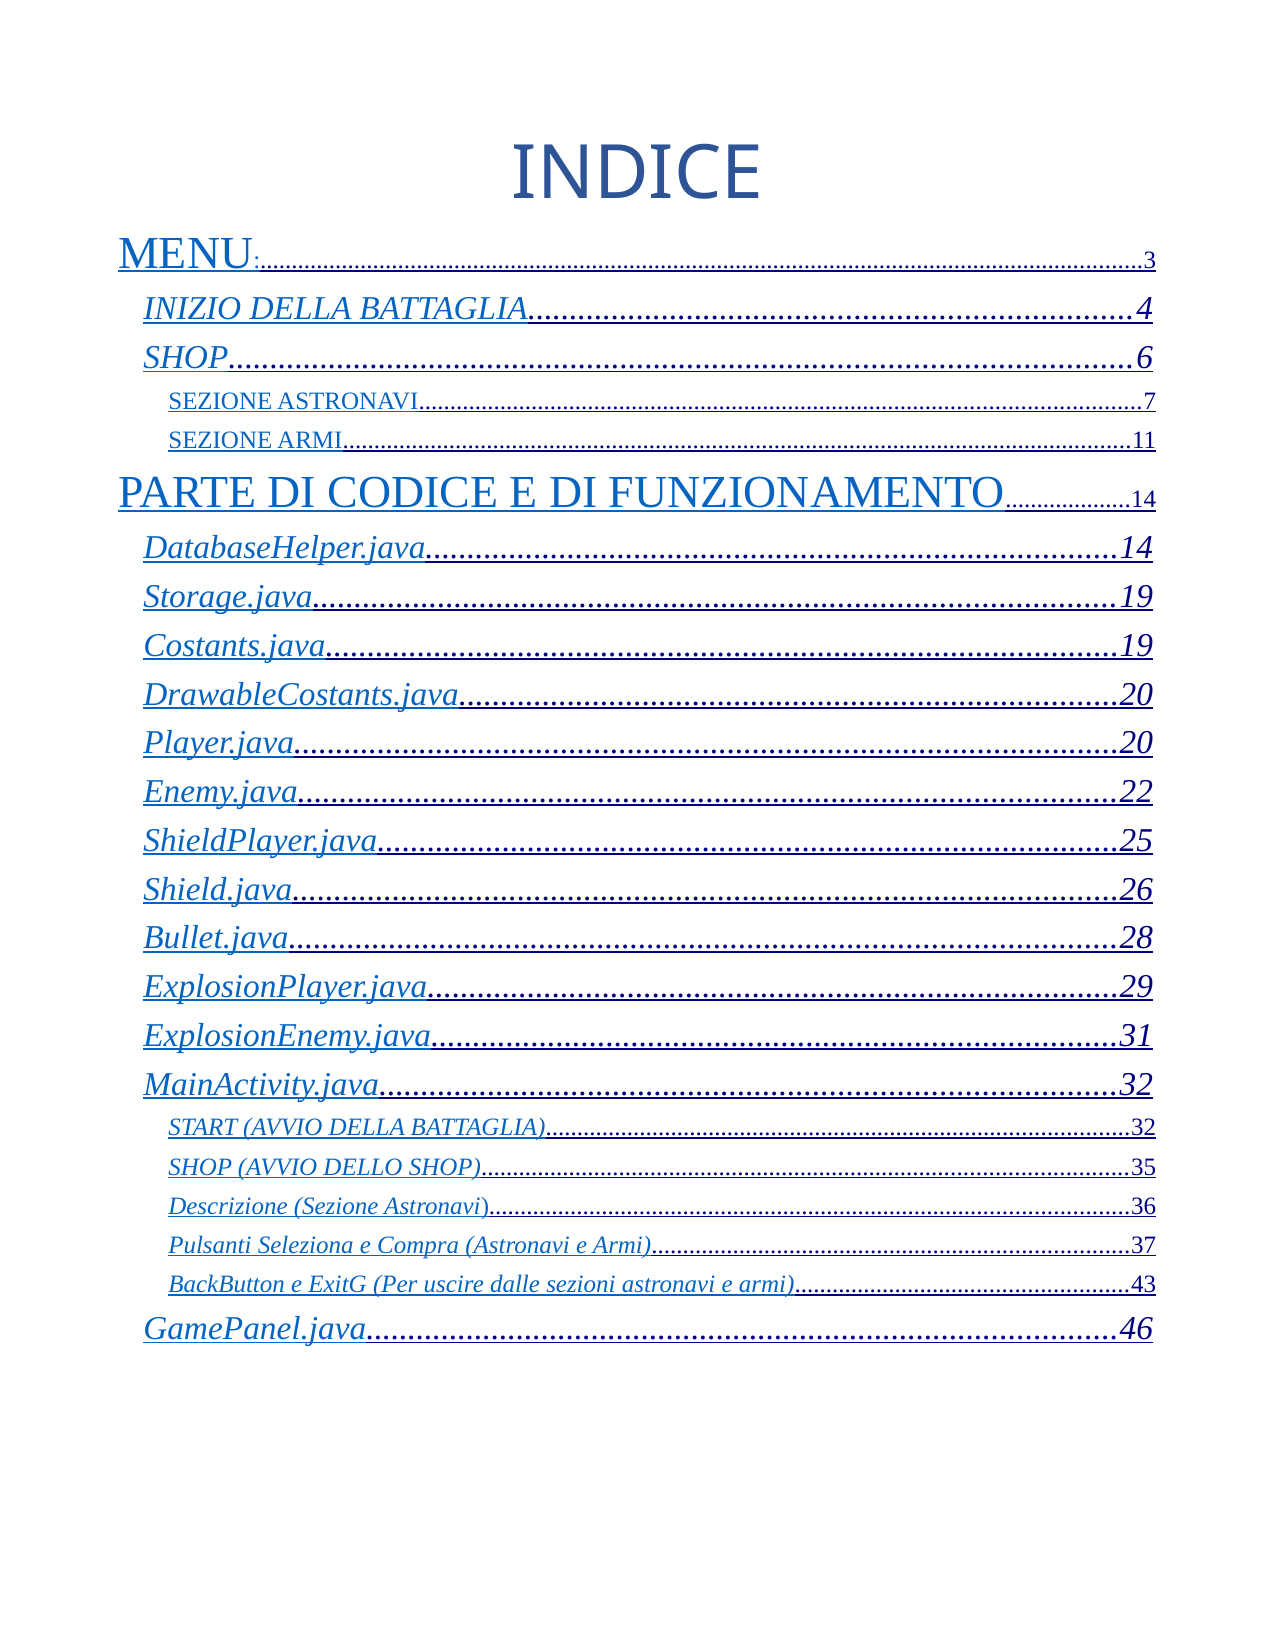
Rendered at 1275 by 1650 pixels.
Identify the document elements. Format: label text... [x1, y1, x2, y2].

text INDICE [118, 118, 1157, 220]
text Descrizione (Sezione Astronavi) 36 [168, 1191, 1157, 1219]
text Enemy.java 22 [143, 771, 1157, 809]
text GamePanel.java 46 [143, 1308, 1157, 1347]
text MENU: 3 [118, 225, 1157, 278]
text DatabaseHelper.java 14 [143, 527, 1157, 566]
text ExplosionEnemy.java 31 [143, 1015, 1157, 1053]
text BackButton e ExitG (Per uscire dalle sezioni astronavi e armi) 43 [168, 1269, 1157, 1298]
text SEZIONE ASTRONAVI 7 [168, 386, 1157, 415]
text SHOP (AVVIO DELLO SHOP) 35 [168, 1152, 1157, 1180]
text SHOP 6 [143, 337, 1157, 376]
text Storage.java 19 [143, 576, 1157, 614]
text MainActivity.java 32 [143, 1064, 1157, 1102]
text Shield.java 26 [143, 869, 1157, 907]
text INIZIO DELLA BATTAGLIA 4 [143, 288, 1157, 327]
text PARTE DI CODICE E DI FUNZIONAMENTO 14 [118, 464, 1157, 517]
text ShieldPlayer.java 25 [143, 820, 1157, 858]
text Player.java 20 [143, 722, 1157, 761]
text Bullet.java 28 [143, 917, 1157, 956]
text START (AVVIO DELLA BATTAGLIA) 32 [168, 1112, 1157, 1141]
text Pulsanti Seleziona e Compra (Astronavi e Armi) 37 [168, 1230, 1157, 1259]
text ExplosionPlayer.java 29 [143, 966, 1157, 1004]
text Costants.java 19 [143, 625, 1157, 663]
text SEZIONE ARMI 11 [168, 425, 1157, 454]
text DrawableCostants.java 20 [143, 674, 1157, 712]
